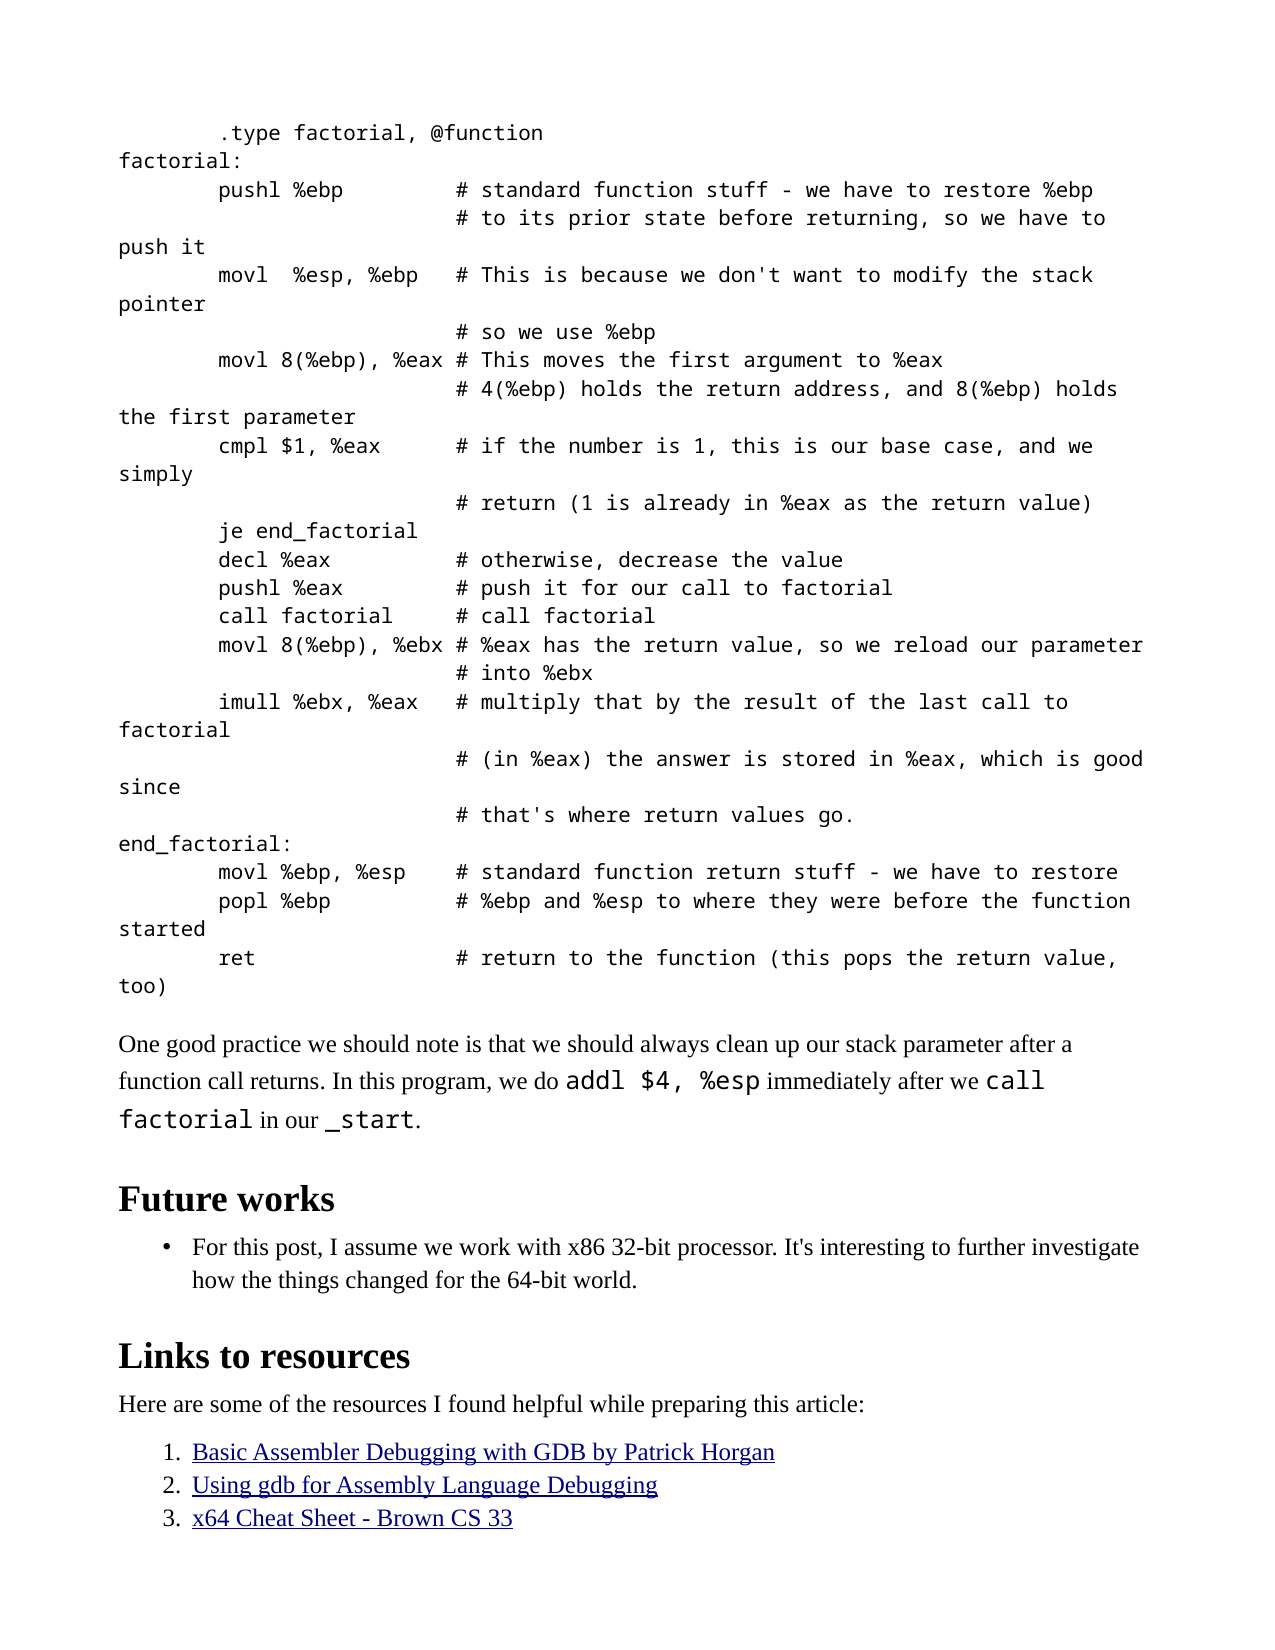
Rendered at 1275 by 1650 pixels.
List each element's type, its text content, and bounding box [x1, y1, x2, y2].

text pushl %eax # push it for our call to factorial [118, 573, 1157, 602]
text # so we use %ebp [118, 317, 1157, 346]
text je end_factorial [118, 516, 1157, 545]
text imull %ebx, %eax # multiply that by the result of the last call to factorial [118, 687, 1157, 744]
text cmpl $1, %eax # if the number is 1, this is our base case, and we simply [118, 431, 1157, 488]
text One good practice we should note is that we should always clean up our stack parameter after a function call returns. In this program, we do addl $4, %esp immediately after we call factorial in our _start. [118, 1029, 1157, 1136]
list x64 Cheat Sheet - Brown CS 33 [162, 1503, 1157, 1532]
text # into %ebx [118, 658, 1157, 687]
text movl 8(%ebp), %eax # This moves the first argument to %eax [118, 346, 1157, 374]
subtitle Links to resources [118, 1334, 1157, 1377]
text end_factorial: [118, 829, 1157, 857]
text # return (1 is already in %eax as the return value) [118, 488, 1157, 516]
list For this post, I assume we work with x86 32-bit processor. It's interesting to further investigate how the things changed for the 64-bit world. [162, 1232, 1157, 1294]
text # 4(%ebp) holds the return address, and 8(%ebp) holds the first parameter [118, 374, 1157, 431]
text Here are some of the resources I found helpful while preparing this article: [118, 1389, 1157, 1418]
text movl %ebp, %esp # standard function return stuff - we have to restore [118, 857, 1157, 886]
text factorial: [118, 147, 1157, 175]
text movl 8(%ebp), %ebx # %eax has the return value, so we reload our parameter [118, 630, 1157, 658]
text pushl %ebp # standard function stuff - we have to restore %ebp [118, 175, 1157, 203]
text # to its prior state before returning, so we have to push it [118, 203, 1157, 260]
text ret # return to the function (this pops the return value, too) [118, 943, 1157, 1000]
list Basic Assembler Debugging with GDB by Patrick Horgan [162, 1437, 1157, 1466]
list Using gdb for Assembly Language Debugging [162, 1470, 1157, 1499]
subtitle Future works [118, 1177, 1157, 1220]
text decl %eax # otherwise, decrease the value [118, 545, 1157, 573]
text # that's where return values go. [118, 801, 1157, 829]
text # (in %eax) the answer is stored in %eax, which is good since [118, 744, 1157, 801]
text movl %esp, %ebp # This is because we don't want to modify the stack pointer [118, 260, 1157, 317]
text .type factorial, @function [118, 118, 1157, 147]
text call factorial # call factorial [118, 602, 1157, 630]
text popl %ebp # %ebp and %esp to where they were before the function started [118, 886, 1157, 943]
